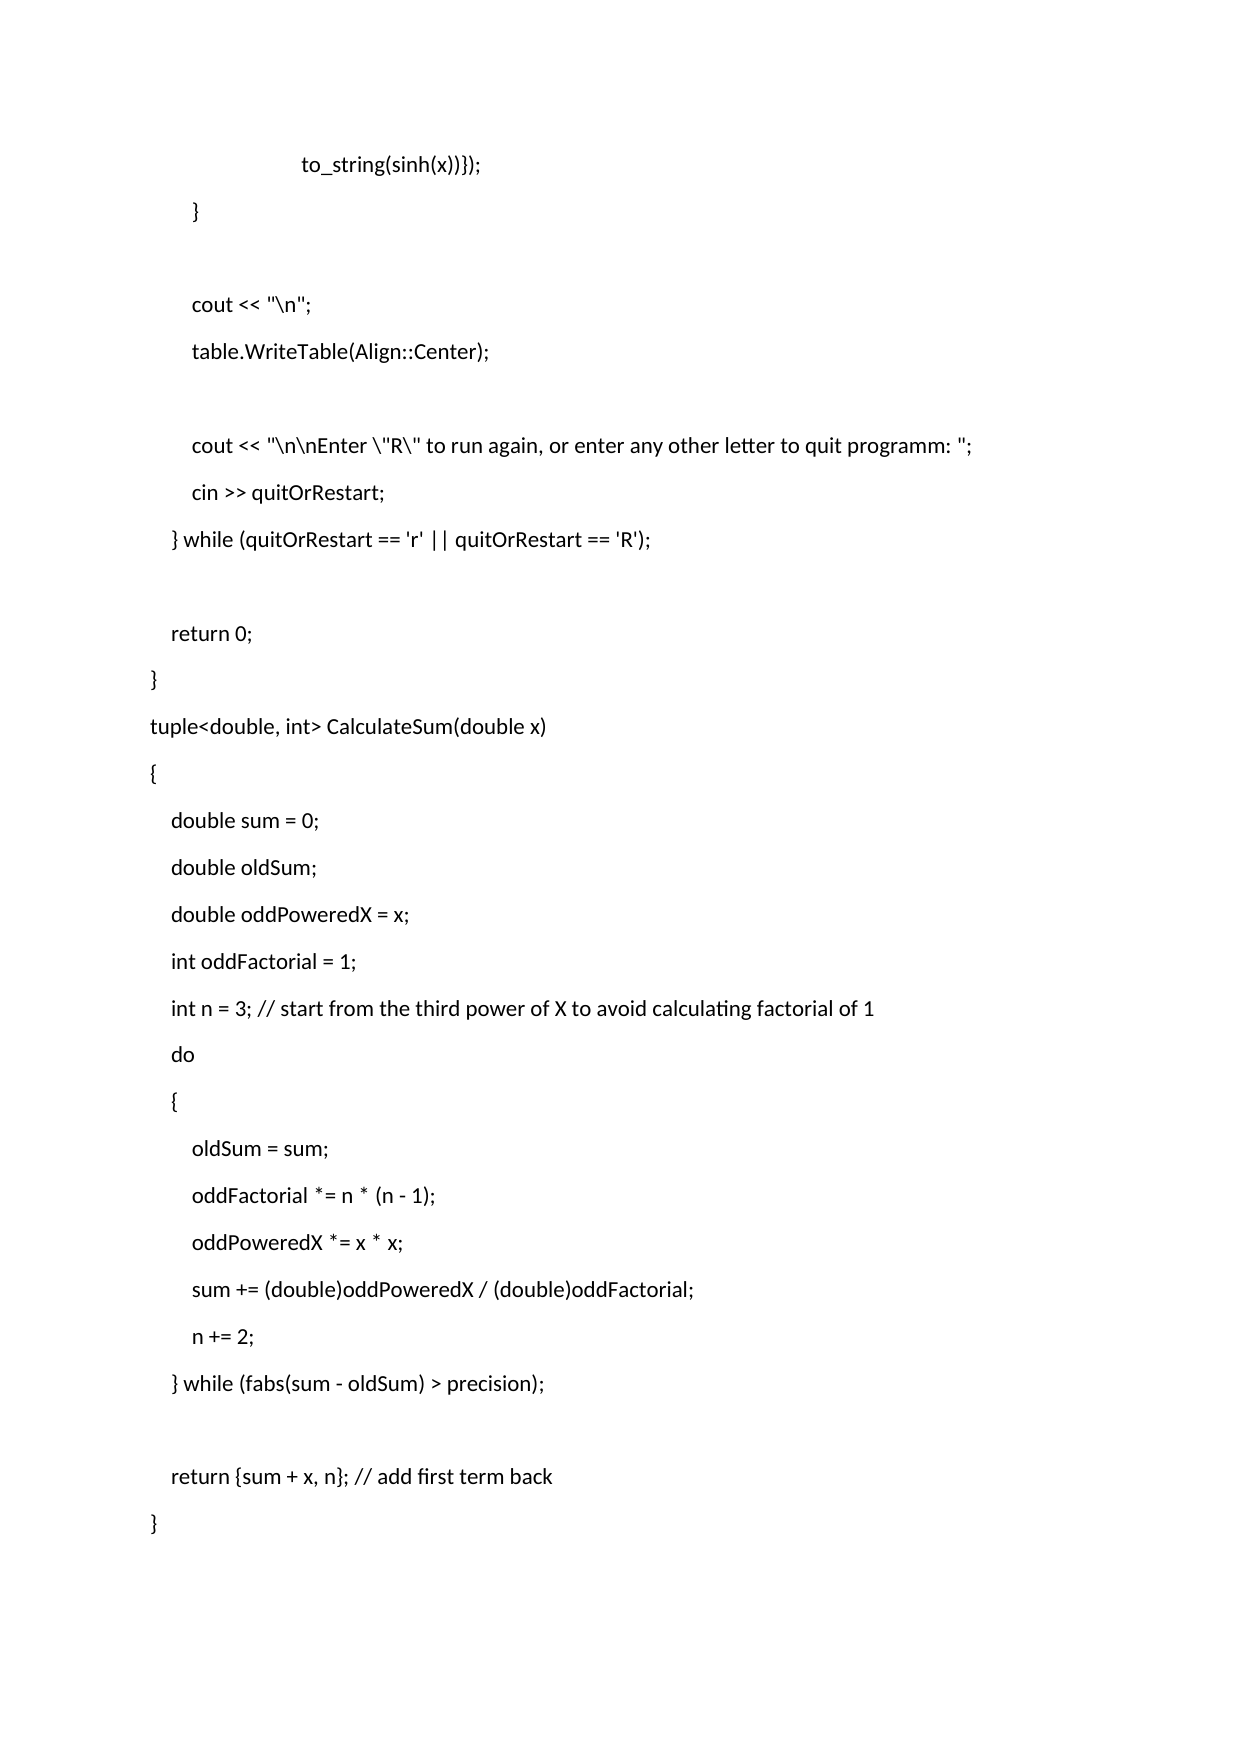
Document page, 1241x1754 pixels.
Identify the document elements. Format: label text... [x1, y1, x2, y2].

text { [150, 1087, 1090, 1116]
text } [150, 666, 1090, 694]
text cout << "\n\nEnter \"R\" to run again, or enter any other letter to quit programm: "; [150, 431, 1090, 459]
text int oddFactorial = 1; [150, 947, 1090, 975]
text { [150, 759, 1090, 787]
text double sum = 0; [150, 806, 1090, 834]
text oldSum = sum; [150, 1134, 1090, 1162]
text to_string(sinh(x))}); [150, 150, 1090, 178]
text cin >> quitOrRestart; [150, 478, 1090, 506]
text do [150, 1041, 1090, 1069]
text int n = 3; // start from the third power of X to avoid calculating factorial of 1 [150, 994, 1090, 1022]
text } while (quitOrRestart == 'r' || quitOrRestart == 'R'); [150, 525, 1090, 553]
text table.WriteTable(Align::Center); [150, 337, 1090, 366]
text double oddPoweredX = x; [150, 900, 1090, 928]
text } [150, 197, 1090, 225]
text oddPoweredX *= x * x; [150, 1228, 1090, 1256]
text } [150, 1509, 1090, 1537]
text return {sum + x, n}; // add first term back [150, 1462, 1090, 1491]
text return 0; [150, 619, 1090, 647]
text } while (fabs(sum - oldSum) > precision); [150, 1369, 1090, 1397]
text oddFactorial *= n * (n - 1); [150, 1181, 1090, 1209]
text cout << "\n"; [150, 291, 1090, 319]
text sum += (double)oddPoweredX / (double)oddFactorial; [150, 1275, 1090, 1303]
text n += 2; [150, 1322, 1090, 1350]
text tuple<double, int> CalculateSum(double x) [150, 712, 1090, 741]
text double oldSum; [150, 853, 1090, 881]
